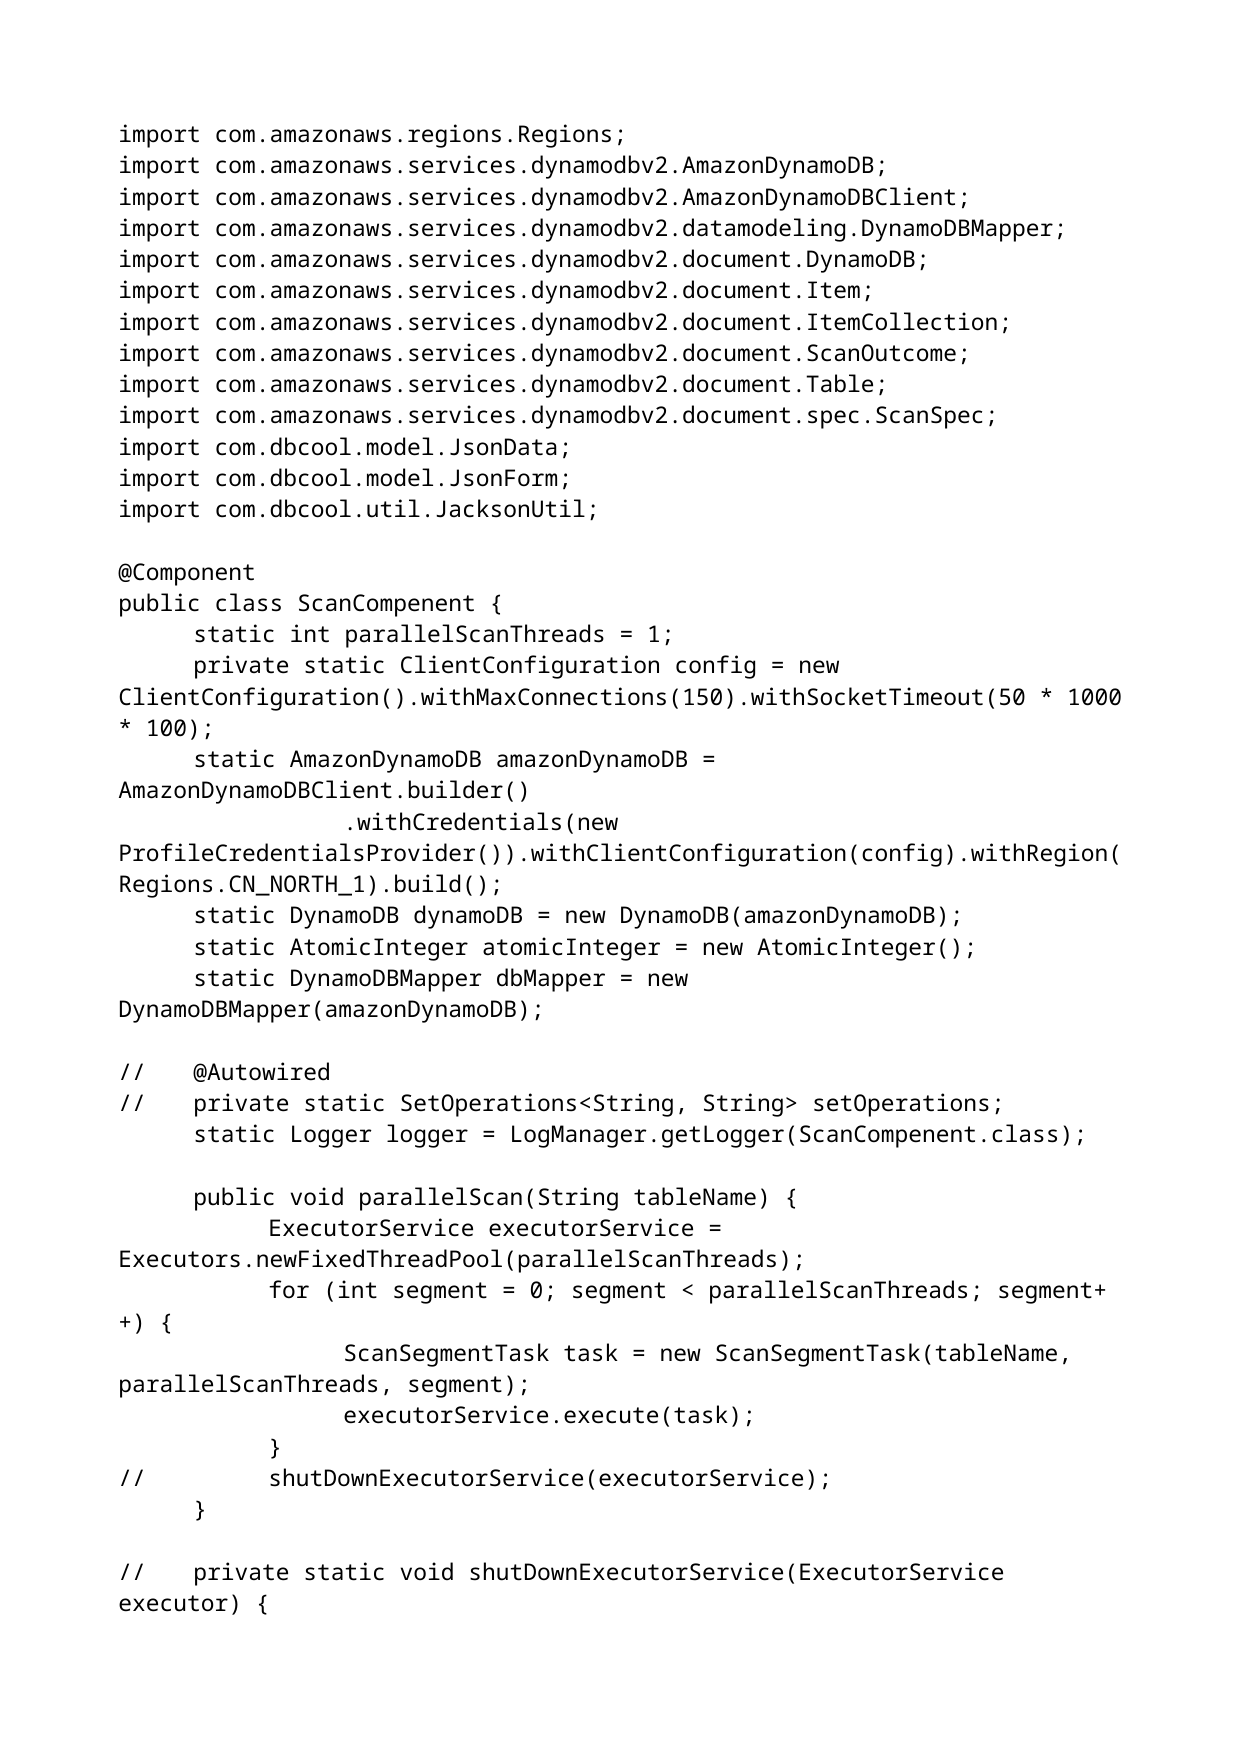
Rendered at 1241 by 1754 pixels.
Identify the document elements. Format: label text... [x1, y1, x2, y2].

text import com.amazonaws.services.dynamodbv2.document.Table; [118, 368, 1122, 399]
text import com.dbcool.util.JacksonUtil; [118, 493, 1122, 524]
text import com.amazonaws.services.dynamodbv2.document.spec.ScanSpec; [118, 399, 1122, 431]
text .withCredentials(new ProfileCredentialsProvider()).withClientConfiguration(config).withRegion(Regions.CN_NORTH_1).build(); [118, 806, 1122, 899]
text private static ClientConfiguration config = new ClientConfiguration().withMaxConnections(150).withSocketTimeout(50 * 1000 * 100); [118, 649, 1122, 743]
text static AmazonDynamoDB amazonDynamoDB = AmazonDynamoDBClient.builder() [118, 743, 1122, 806]
text for (int segment = 0; segment < parallelScanThreads; segment++) { [118, 1274, 1122, 1337]
text // shutDownExecutorService(executorService); [118, 1462, 1122, 1493]
text public class ScanCompenent { [118, 587, 1122, 618]
text import com.dbcool.model.JsonData; [118, 431, 1122, 462]
text } [118, 1493, 1122, 1524]
text executorService.execute(task); [118, 1399, 1122, 1431]
text import com.dbcool.model.JsonForm; [118, 462, 1122, 493]
text import com.amazonaws.regions.Regions; [118, 118, 1122, 149]
text static int parallelScanThreads = 1; [118, 618, 1122, 649]
text import com.amazonaws.services.dynamodbv2.document.Item; [118, 274, 1122, 306]
text import com.amazonaws.services.dynamodbv2.document.ScanOutcome; [118, 337, 1122, 368]
text // @Autowired [118, 1056, 1122, 1087]
text import com.amazonaws.services.dynamodbv2.document.ItemCollection; [118, 306, 1122, 337]
text // private static SetOperations<String, String> setOperations; [118, 1087, 1122, 1118]
text static Logger logger = LogManager.getLogger(ScanCompenent.class); [118, 1118, 1122, 1149]
text import com.amazonaws.services.dynamodbv2.AmazonDynamoDB; [118, 149, 1122, 181]
text import com.amazonaws.services.dynamodbv2.AmazonDynamoDBClient; [118, 181, 1122, 212]
text import com.amazonaws.services.dynamodbv2.document.DynamoDB; [118, 243, 1122, 274]
text static DynamoDBMapper dbMapper = new DynamoDBMapper(amazonDynamoDB); [118, 962, 1122, 1024]
text ExecutorService executorService = Executors.newFixedThreadPool(parallelScanThreads); [118, 1212, 1122, 1274]
text } [118, 1431, 1122, 1462]
text public void parallelScan(String tableName) { [118, 1181, 1122, 1212]
text // private static void shutDownExecutorService(ExecutorService executor) { [118, 1556, 1122, 1618]
text ScanSegmentTask task = new ScanSegmentTask(tableName, parallelScanThreads, segment); [118, 1337, 1122, 1399]
text static AtomicInteger atomicInteger = new AtomicInteger(); [118, 931, 1122, 962]
text static DynamoDB dynamoDB = new DynamoDB(amazonDynamoDB); [118, 899, 1122, 931]
text @Component [118, 556, 1122, 587]
text import com.amazonaws.services.dynamodbv2.datamodeling.DynamoDBMapper; [118, 212, 1122, 243]
